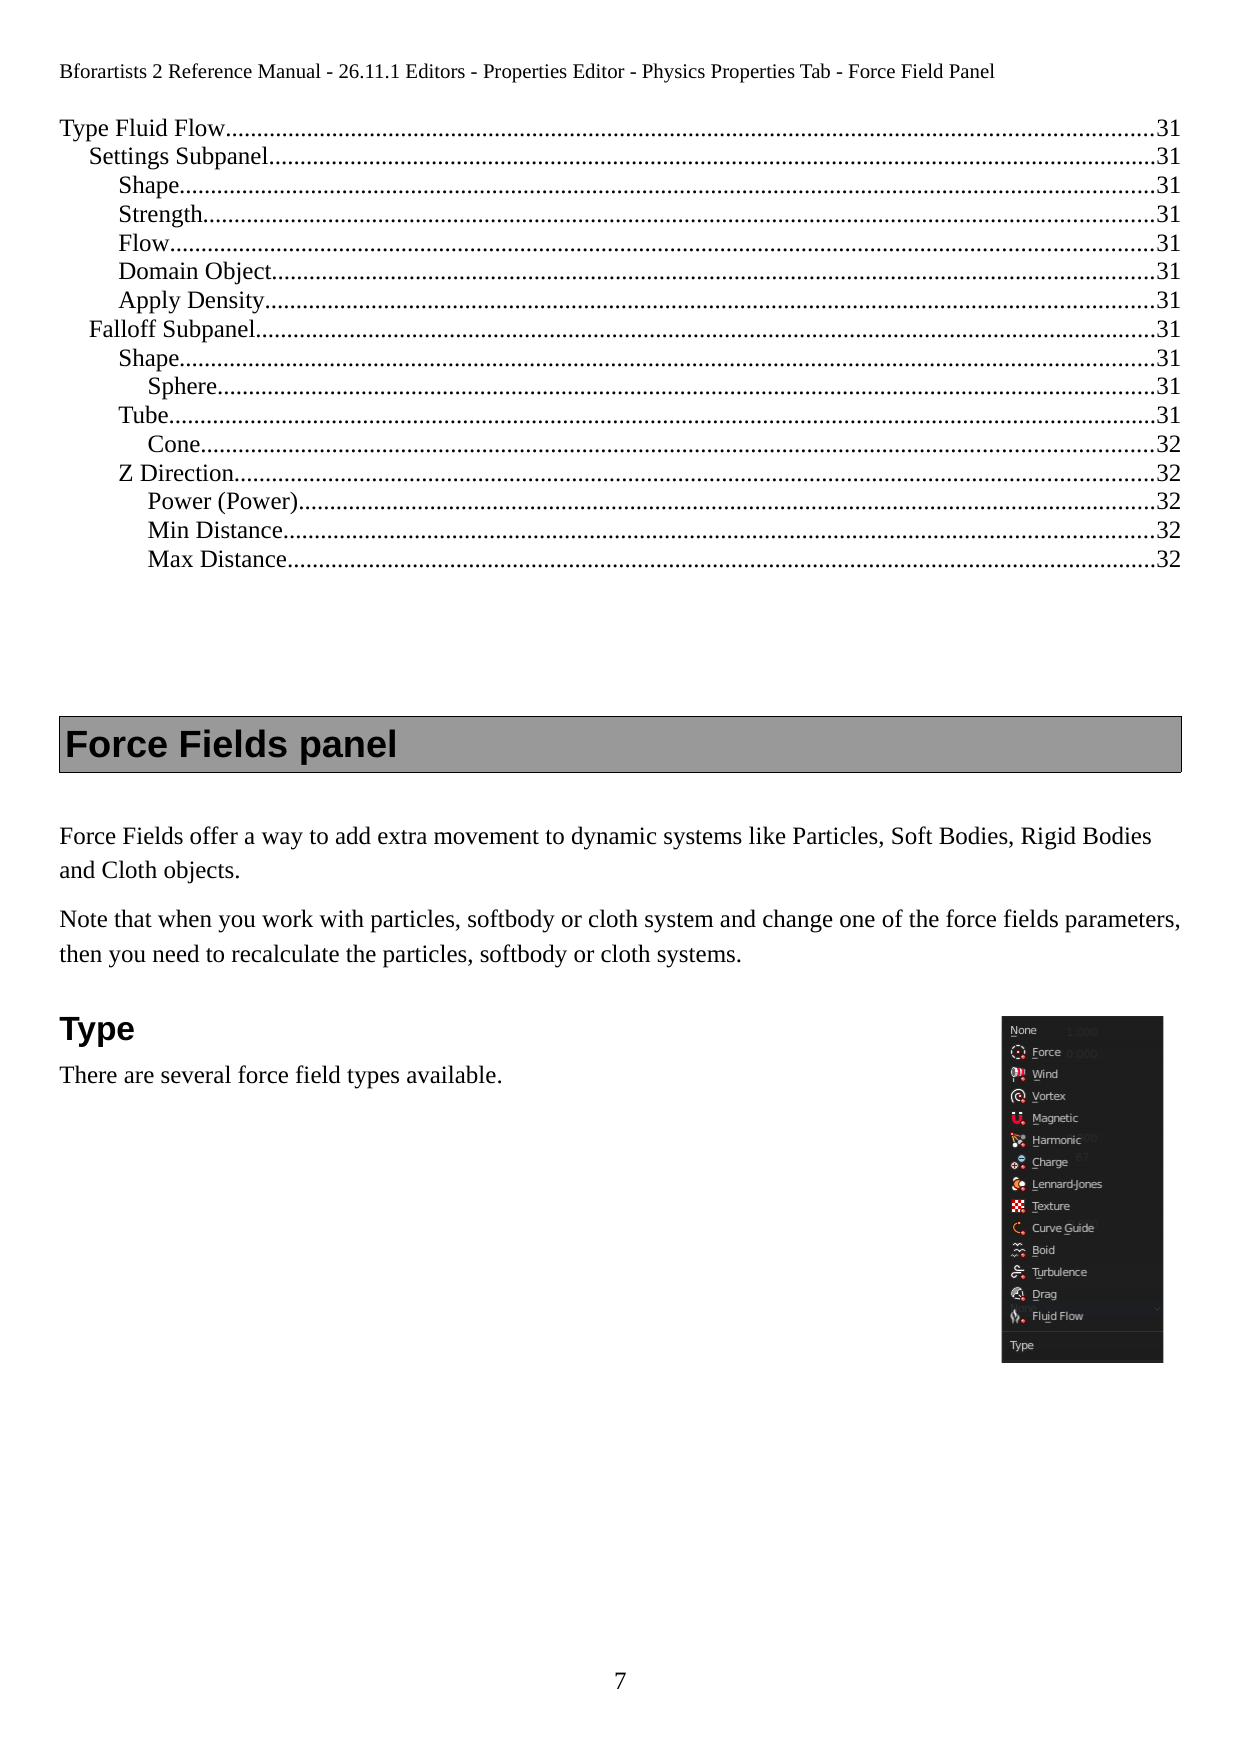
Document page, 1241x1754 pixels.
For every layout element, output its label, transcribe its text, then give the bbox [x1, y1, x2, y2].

picture [1001, 1016, 1164, 1363]
text Max Distance 32 [147, 544, 1181, 573]
text Shape 31 [118, 170, 1181, 199]
text Shape 31 [118, 343, 1181, 371]
text Min Distance 32 [147, 515, 1181, 544]
text Type Fluid Flow 31 [59, 113, 1181, 141]
text Flow 31 [118, 228, 1181, 256]
text Tube 31 [118, 400, 1181, 429]
text Strength 31 [118, 199, 1181, 228]
text Settings Subpanel 31 [88, 141, 1181, 170]
text Force Fields offer a way to add extra movement to dynamic systems like Particles, Soft Bodies, Rigid Bodies and Cloth objects. [59, 821, 1181, 884]
text Note that when you work with particles, softbody or cloth system and change one of the force fields parameters, then you need to recalculate the particles, softbody or cloth systems. [59, 904, 1181, 967]
text Z Direction 32 [118, 458, 1181, 486]
text Domain Object 31 [118, 256, 1181, 285]
subtitle Type [59, 1009, 1181, 1047]
text Apply Density 31 [118, 285, 1181, 314]
table_header Force Fields panel [60, 717, 1181, 772]
text There are several force field types available. [59, 1060, 1001, 1088]
text Falloff Subpanel 31 [88, 314, 1181, 343]
text Cone 32 [147, 429, 1181, 458]
text Power (Power) 32 [147, 486, 1181, 515]
text Sphere 31 [147, 371, 1181, 400]
